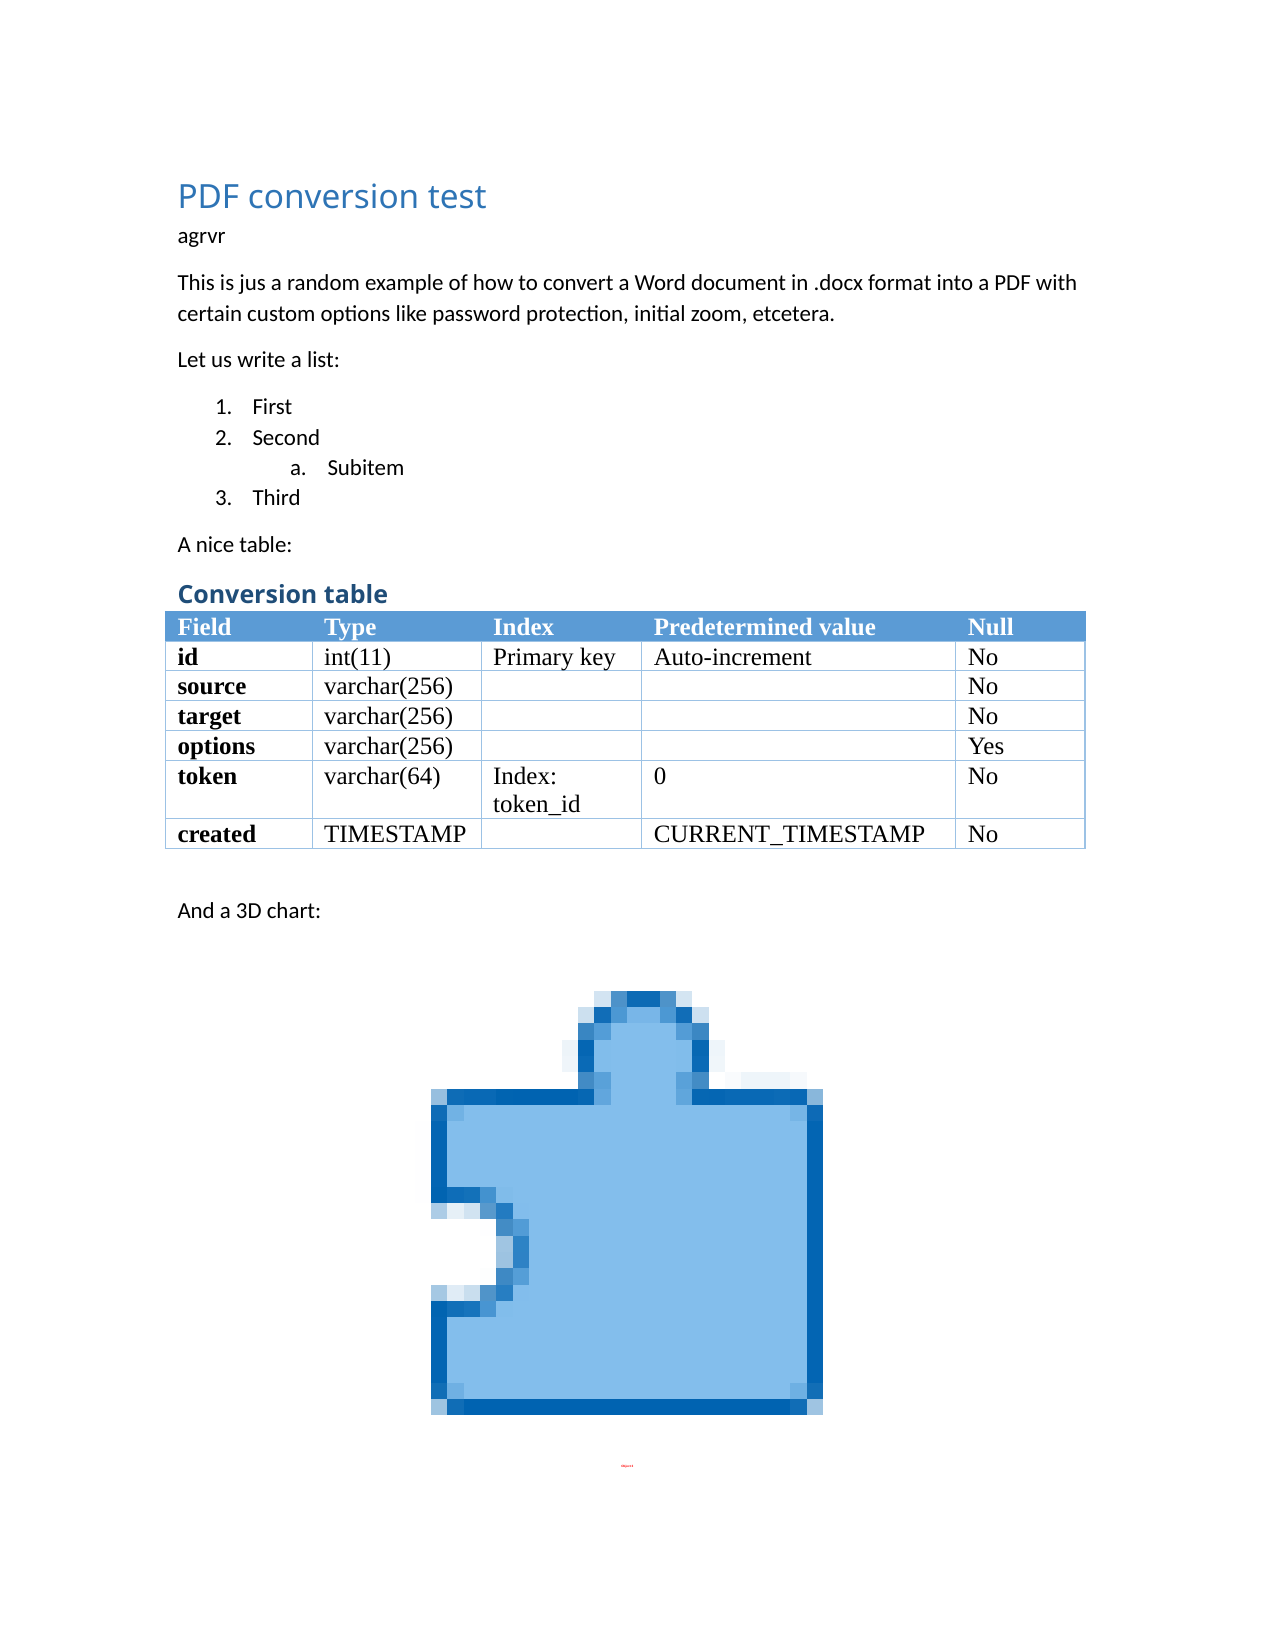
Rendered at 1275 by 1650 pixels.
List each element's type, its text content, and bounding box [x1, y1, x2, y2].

table_cell varchar(256) [313, 701, 481, 730]
table_cell No [956, 671, 1084, 700]
table_cell id [166, 642, 312, 670]
table_cell Yes [956, 731, 1084, 760]
list Second [215, 423, 1098, 451]
table_cell [482, 731, 641, 760]
table_cell source [166, 671, 312, 700]
text agrvr [177, 222, 1098, 249]
table_cell created [166, 819, 312, 848]
table_header Index [482, 612, 641, 641]
table_cell [642, 701, 955, 730]
list First [215, 392, 1098, 420]
table_cell No [956, 701, 1084, 730]
text Let us write a list: [177, 346, 1098, 373]
table_cell No [956, 642, 1084, 670]
table_cell Index: token_id [482, 761, 641, 818]
table_cell options [166, 731, 312, 760]
table_cell Auto-increment [642, 642, 955, 670]
table_header Predetermined value [642, 612, 955, 641]
table_cell varchar(256) [313, 731, 481, 760]
table_cell Primary key [482, 642, 641, 670]
table_cell [482, 701, 641, 730]
table_cell int(11) [313, 642, 481, 670]
table_cell [482, 671, 641, 700]
table_header Field [166, 612, 312, 641]
text And a 3D chart: [177, 896, 1098, 924]
list Subitem [290, 453, 1098, 481]
table_cell varchar(64) [313, 761, 481, 818]
text A nice table: [177, 530, 1098, 558]
table_cell [642, 671, 955, 700]
table_cell [642, 731, 955, 760]
table_cell No [956, 761, 1084, 818]
table_cell [482, 819, 641, 848]
table_cell varchar(256) [313, 671, 481, 700]
table_header Null [956, 612, 1084, 641]
text This is jus a random example of how to convert a Word document in .docx format into a PDF with certain custom options like password protection, initial zoom, etcetera. [177, 268, 1098, 327]
subtitle Conversion table [177, 577, 1098, 611]
table_cell CURRENT_TIMESTAMP [642, 819, 955, 848]
table_cell target [166, 701, 312, 730]
list Third [215, 483, 1098, 511]
subtitle PDF conversion test [177, 173, 1098, 218]
table_header Type [313, 612, 481, 641]
table_cell token [166, 761, 312, 818]
table_cell TIMESTAMP [313, 819, 481, 848]
table_cell 0 [642, 761, 955, 818]
table_cell No [956, 819, 1084, 848]
